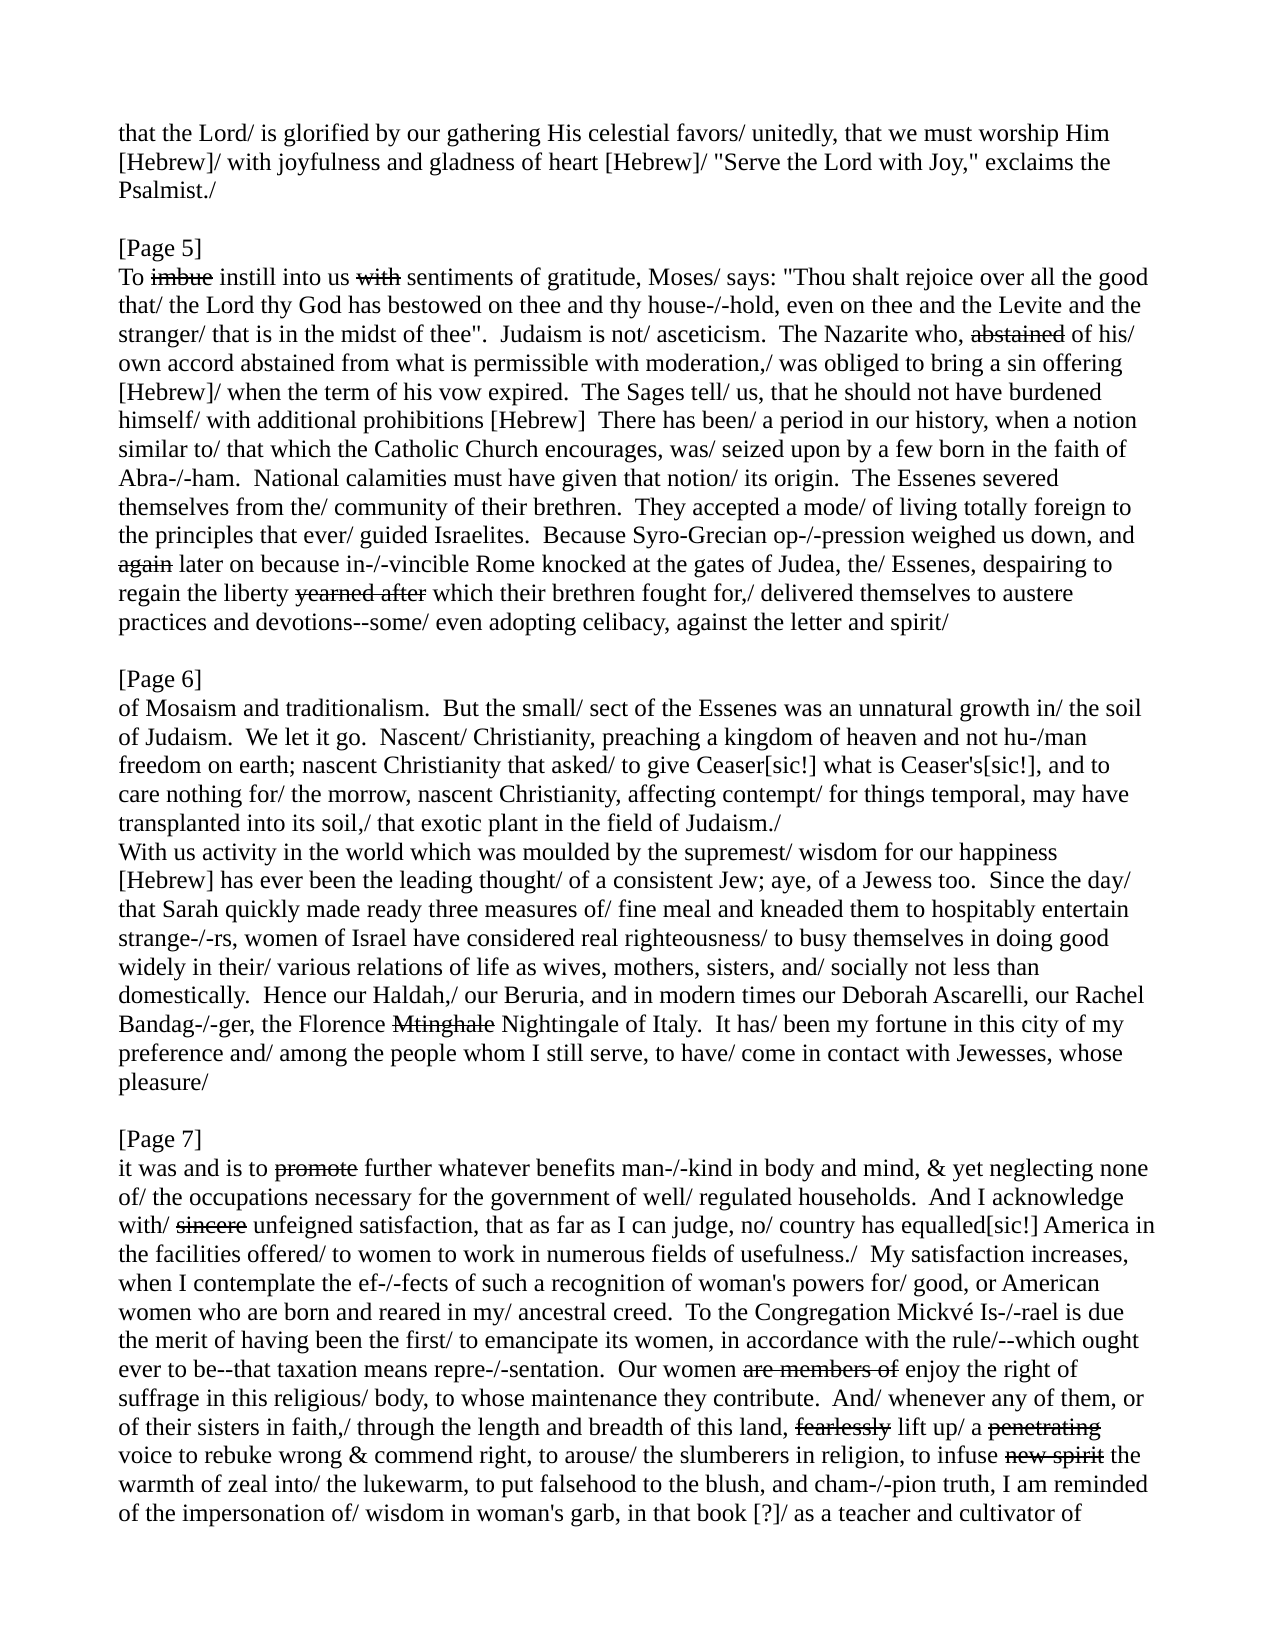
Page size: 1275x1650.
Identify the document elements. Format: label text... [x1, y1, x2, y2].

text With us activity in the world which was moulded by the supremest/ wisdom for our happiness [Hebrew] has ever been the leading thought/ of a consistent Jew; aye, of a Jewess too. Since the day/ that Sarah quickly made ready three measures of/ fine meal and kneaded them to hospitably entertain strange-/-rs, women of Israel have considered real righteousness/ to busy themselves in doing good widely in their/ various relations of life as wives, mothers, sisters, and/ socially not less than domestically. Hence our Haldah,/ our Beruria, and in modern times our Deborah Ascarelli, our Rachel Bandag-/-ger, the Florence Mtinghale Nightingale of Italy. It has/ been my fortune in this city of my preference and/ among the people whom I still serve, to have/ come in contact with Jewesses, whose pleasure/ [118, 837, 1157, 1096]
text of Mosaism and traditionalism. But the small/ sect of the Essenes was an unnatural growth in/ the soil of Judaism. We let it go. Nascent/ Christianity, preaching a kingdom of heaven and not hu-/man freedom on earth; nascent Christianity that asked/ to give Ceaser[sic!] what is Ceaser's[sic!], and to care nothing for/ the morrow, nascent Christianity, affecting contempt/ for things temporal, may have transplanted into its soil,/ that exotic plant in the field of Judaism./ [118, 693, 1157, 837]
text [Page 7] [118, 1124, 1157, 1153]
text that the Lord/ is glorified by our gathering His celestial favors/ unitedly, that we must worship Him [Hebrew]/ with joyfulness and gladness of heart [Hebrew]/ "Serve the Lord with Joy," exclaims the Psalmist./ [118, 118, 1157, 204]
text [Page 6] [118, 664, 1157, 693]
text it was and is to promote further whatever benefits man-/-kind in body and mind, & yet neglecting none of/ the occupations necessary for the government of well/ regulated households. And I acknowledge with/ sincere unfeigned satisfaction, that as far as I can judge, no/ country has equalled[sic!] America in the facilities offered/ to women to work in numerous fields of usefulness./ My satisfaction increases, when I contemplate the ef-/-fects of such a recognition of woman's powers for/ good, or American women who are born and reared in my/ ancestral creed. To the Congregation Mickvé Is-/-rael is due the merit of having been the first/ to emancipate its women, in accordance with the rule/--which ought ever to be--that taxation means repre-/-sentation. Our women are members of enjoy the right of suffrage in this religious/ body, to whose maintenance they contribute. And/ whenever any of them, or of their sisters in faith,/ through the length and breadth of this land, fearlessly lift up/ a penetrating voice to rebuke wrong & commend right, to arouse/ the slumberers in religion, to infuse new spirit the warmth of zeal into/ the lukewarm, to put falsehood to the blush, and cham-/-pion truth, I am reminded of the impersonation of/ wisdom in woman's garb, in that book [?]/ as a teacher and cultivator of [118, 1153, 1157, 1527]
text To imbue instill into us with sentiments of gratitude, Moses/ says: "Thou shalt rejoice over all the good that/ the Lord thy God has bestowed on thee and thy house-/-hold, even on thee and the Levite and the stranger/ that is in the midst of thee". Judaism is not/ asceticism. The Nazarite who, abstained of his/ own accord abstained from what is permissible with moderation,/ was obliged to bring a sin offering [Hebrew]/ when the term of his vow expired. The Sages tell/ us, that he should not have burdened himself/ with additional prohibitions [Hebrew] There has been/ a period in our history, when a notion similar to/ that which the Catholic Church encourages, was/ seized upon by a few born in the faith of Abra-/-ham. National calamities must have given that notion/ its origin. The Essenes severed themselves from the/ community of their brethren. They accepted a mode/ of living totally foreign to the principles that ever/ guided Israelites. Because Syro-Grecian op-/-pression weighed us down, and again later on because in-/-vincible Rome knocked at the gates of Judea, the/ Essenes, despairing to regain the liberty yearned after which their brethren fought for,/ delivered themselves to austere practices and devotions--some/ even adopting celibacy, against the letter and spirit/ [118, 262, 1157, 636]
text [Page 5] [118, 233, 1157, 262]
